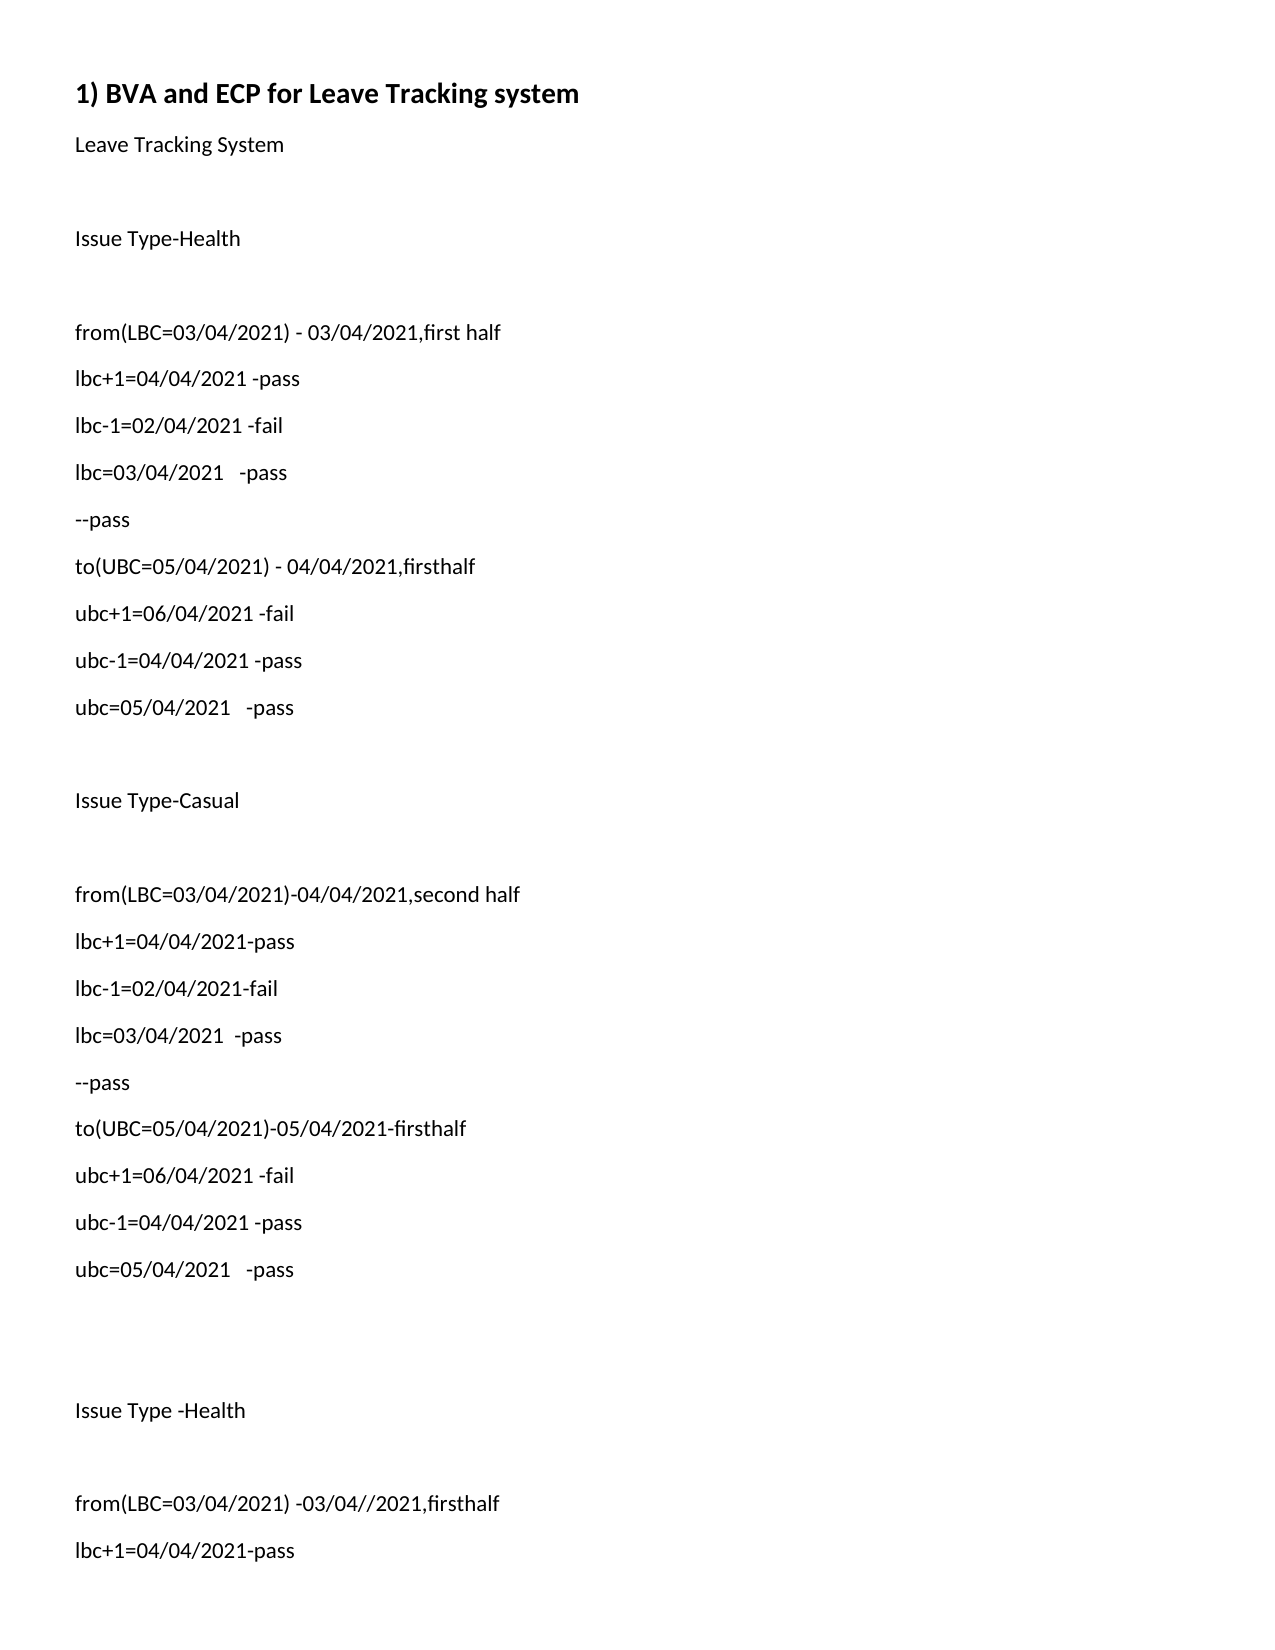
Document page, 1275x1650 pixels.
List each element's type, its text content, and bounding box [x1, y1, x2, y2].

text --pass [75, 1068, 1200, 1096]
text ubc-1=04/04/2021 -pass [75, 646, 1200, 674]
text lbc=03/04/2021 -pass [75, 458, 1200, 486]
text ubc=05/04/2021 -pass [75, 693, 1200, 721]
text lbc=03/04/2021 -pass [75, 1021, 1200, 1049]
text Issue Type-Casual [75, 786, 1200, 814]
text ubc-1=04/04/2021 -pass [75, 1208, 1200, 1236]
text Issue Type -Health [75, 1396, 1200, 1424]
text from(LBC=03/04/2021) -03/04//2021,firsthalf [75, 1489, 1200, 1517]
text lbc+1=04/04/2021-pass [75, 1536, 1200, 1564]
text ubc+1=06/04/2021 -fail [75, 1161, 1200, 1189]
text ubc=05/04/2021 -pass [75, 1255, 1200, 1283]
text --pass [75, 505, 1200, 533]
text from(LBC=03/04/2021) - 03/04/2021,first half [75, 318, 1200, 346]
text from(LBC=03/04/2021)-04/04/2021,second half [75, 880, 1200, 908]
text Issue Type-Health [75, 224, 1200, 252]
text 1) BVA and ECP for Leave Tracking system [75, 75, 1200, 111]
text lbc+1=04/04/2021-pass [75, 927, 1200, 955]
text lbc-1=02/04/2021-fail [75, 974, 1200, 1002]
text lbc-1=02/04/2021 -fail [75, 411, 1200, 439]
text Leave Tracking System [75, 130, 1200, 158]
text to(UBC=05/04/2021)-05/04/2021-firsthalf [75, 1114, 1200, 1142]
text ubc+1=06/04/2021 -fail [75, 599, 1200, 627]
text to(UBC=05/04/2021) - 04/04/2021,firsthalf [75, 552, 1200, 580]
text lbc+1=04/04/2021 -pass [75, 364, 1200, 392]
